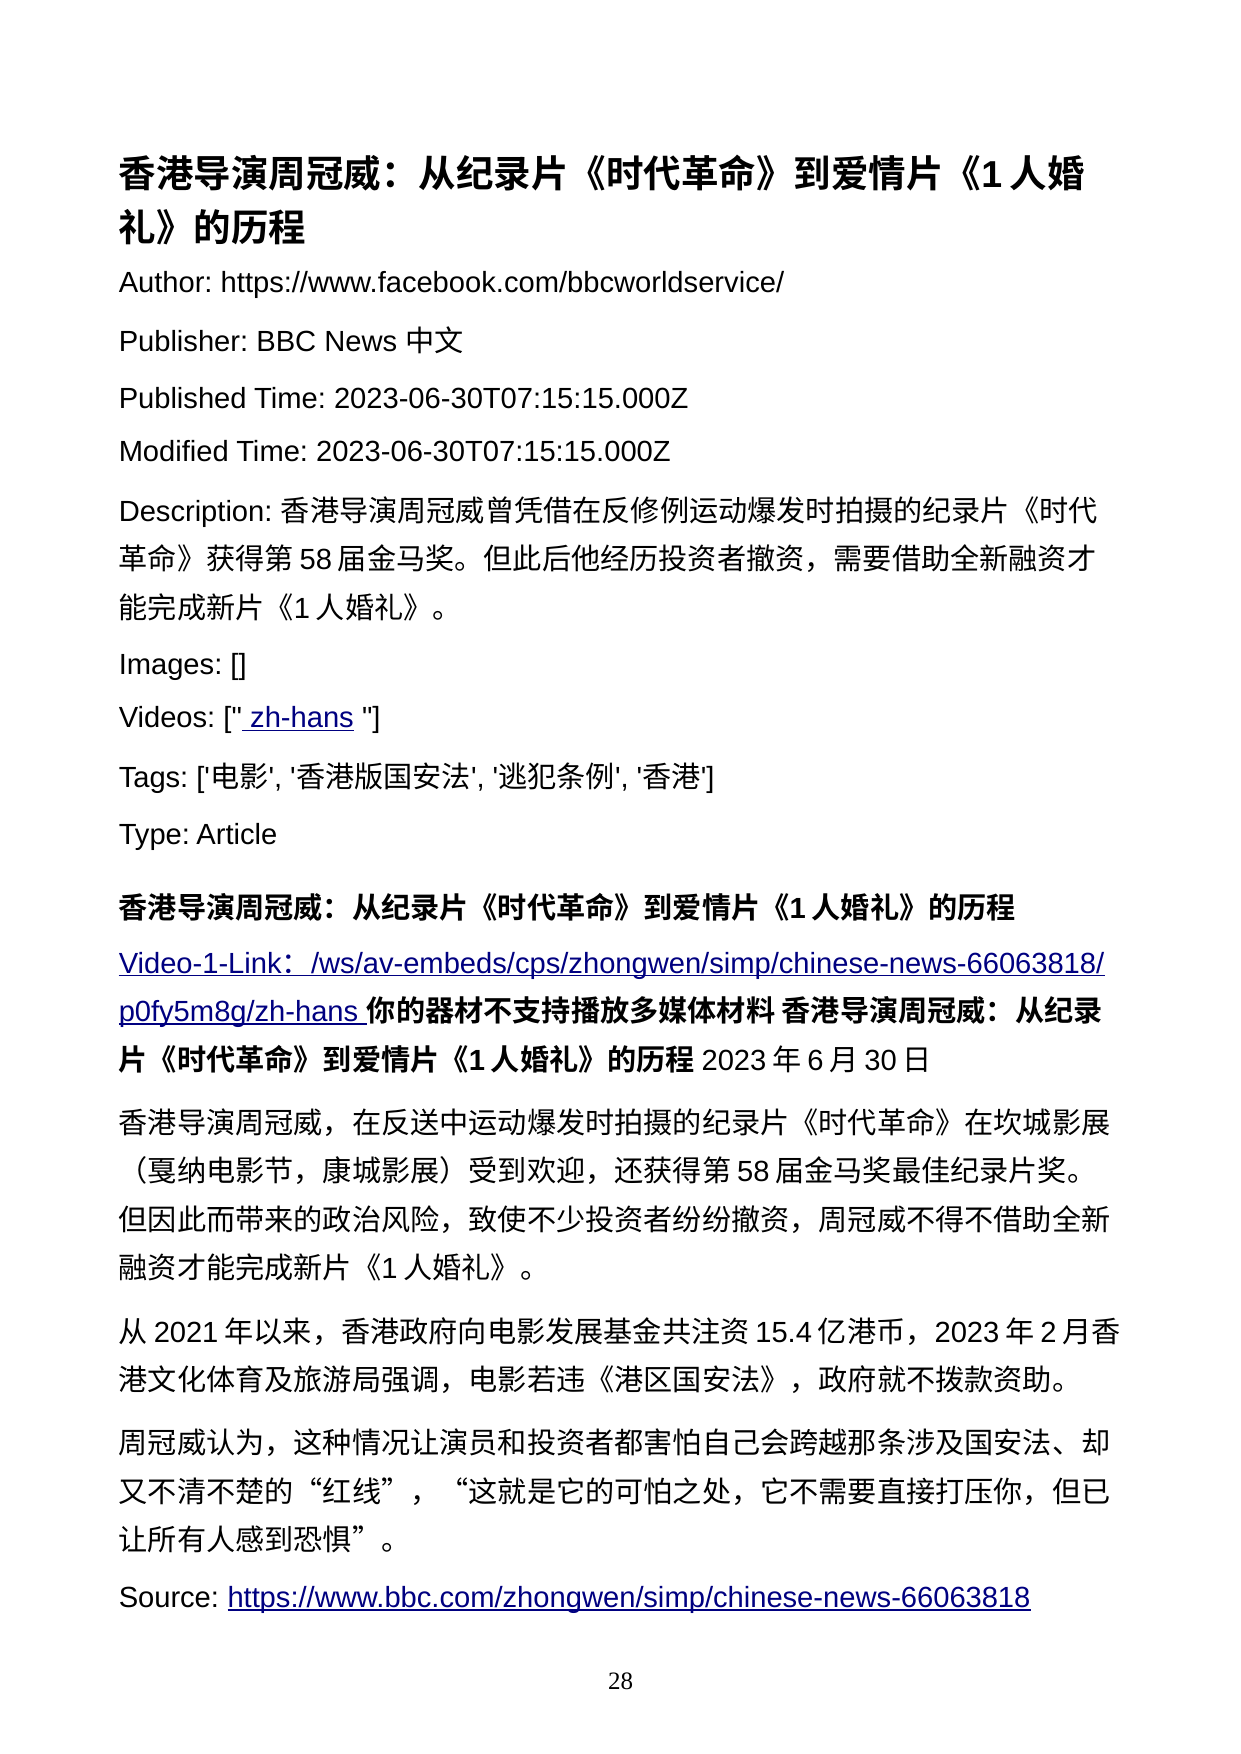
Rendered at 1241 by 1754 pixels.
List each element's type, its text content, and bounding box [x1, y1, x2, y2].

text Published Time: 2023-06-30T07:15:15.000Z [118, 381, 1122, 414]
text Images: [] [118, 647, 1122, 681]
text Author: https://www.facebook.com/bbcworldservice/ [118, 264, 1122, 298]
text 香港导演周冠威，在反送中运动爆发时拍摄的纪录片《时代革命》在坎城影展（戛纳电影节，康城影展）受到欢迎，还获得第58届金马奖最佳纪录片奖。但因此而带来的政治风险，致使不少投资者纷纷撤资，周冠威不得不借助全新融资才能完成新片《1人婚礼》。 [118, 1099, 1122, 1287]
text Videos: [" zh-hans "] [118, 700, 1122, 734]
text Source: https://www.bbc.com/zhongwen/simp/chinese-news-66063818 [118, 1580, 1122, 1613]
text Modified Time: 2023-06-30T07:15:15.000Z [118, 434, 1122, 467]
text 从2021年以来，香港政府向电影发展基金共注资15.4亿港币，2023年2月香港文化体育及旅游局强调，电影若违《港区国安法》，政府就不拨款资助。 [118, 1308, 1122, 1399]
text Type: Article [118, 817, 1122, 850]
text Tags: ['电影', '香港版国安法', '逃犯条例', '香港'] [118, 753, 1122, 796]
text 周冠威认为，这种情况让演员和投资者都害怕自己会跨越那条涉及国安法、却又不清不楚的“红线”，“这就是它的可怕之处，它不需要直接打压你，但已让所有人感到恐惧”。 [118, 1420, 1122, 1559]
text Video-1-Link：/ws/av-embeds/cps/zhongwen/simp/chinese-news-66063818/p0fy5m8g/zh-hans 你的器材不支持播放多媒体材料 香港导演周冠威：从纪录片《时代革命》到爱情片《1人婚礼》的历程 2023年6月30日 [118, 939, 1122, 1078]
text Publisher: BBC News 中文 [118, 318, 1122, 360]
subtitle 香港导演周冠威：从纪录片《时代革命》到爱情片《1人婚礼》的历程 [118, 884, 1122, 927]
subtitle 香港导演周冠威：从纪录片《时代革命》到爱情片《1人婚礼》的历程 [118, 143, 1122, 252]
text Description: 香港导演周冠威曾凭借在反修例运动爆发时拍摄的纪录片《时代革命》获得第58届金马奖。但此后他经历投资者撤资，需要借助全新融资才能完成新片《1人婚礼》。 [118, 487, 1122, 626]
